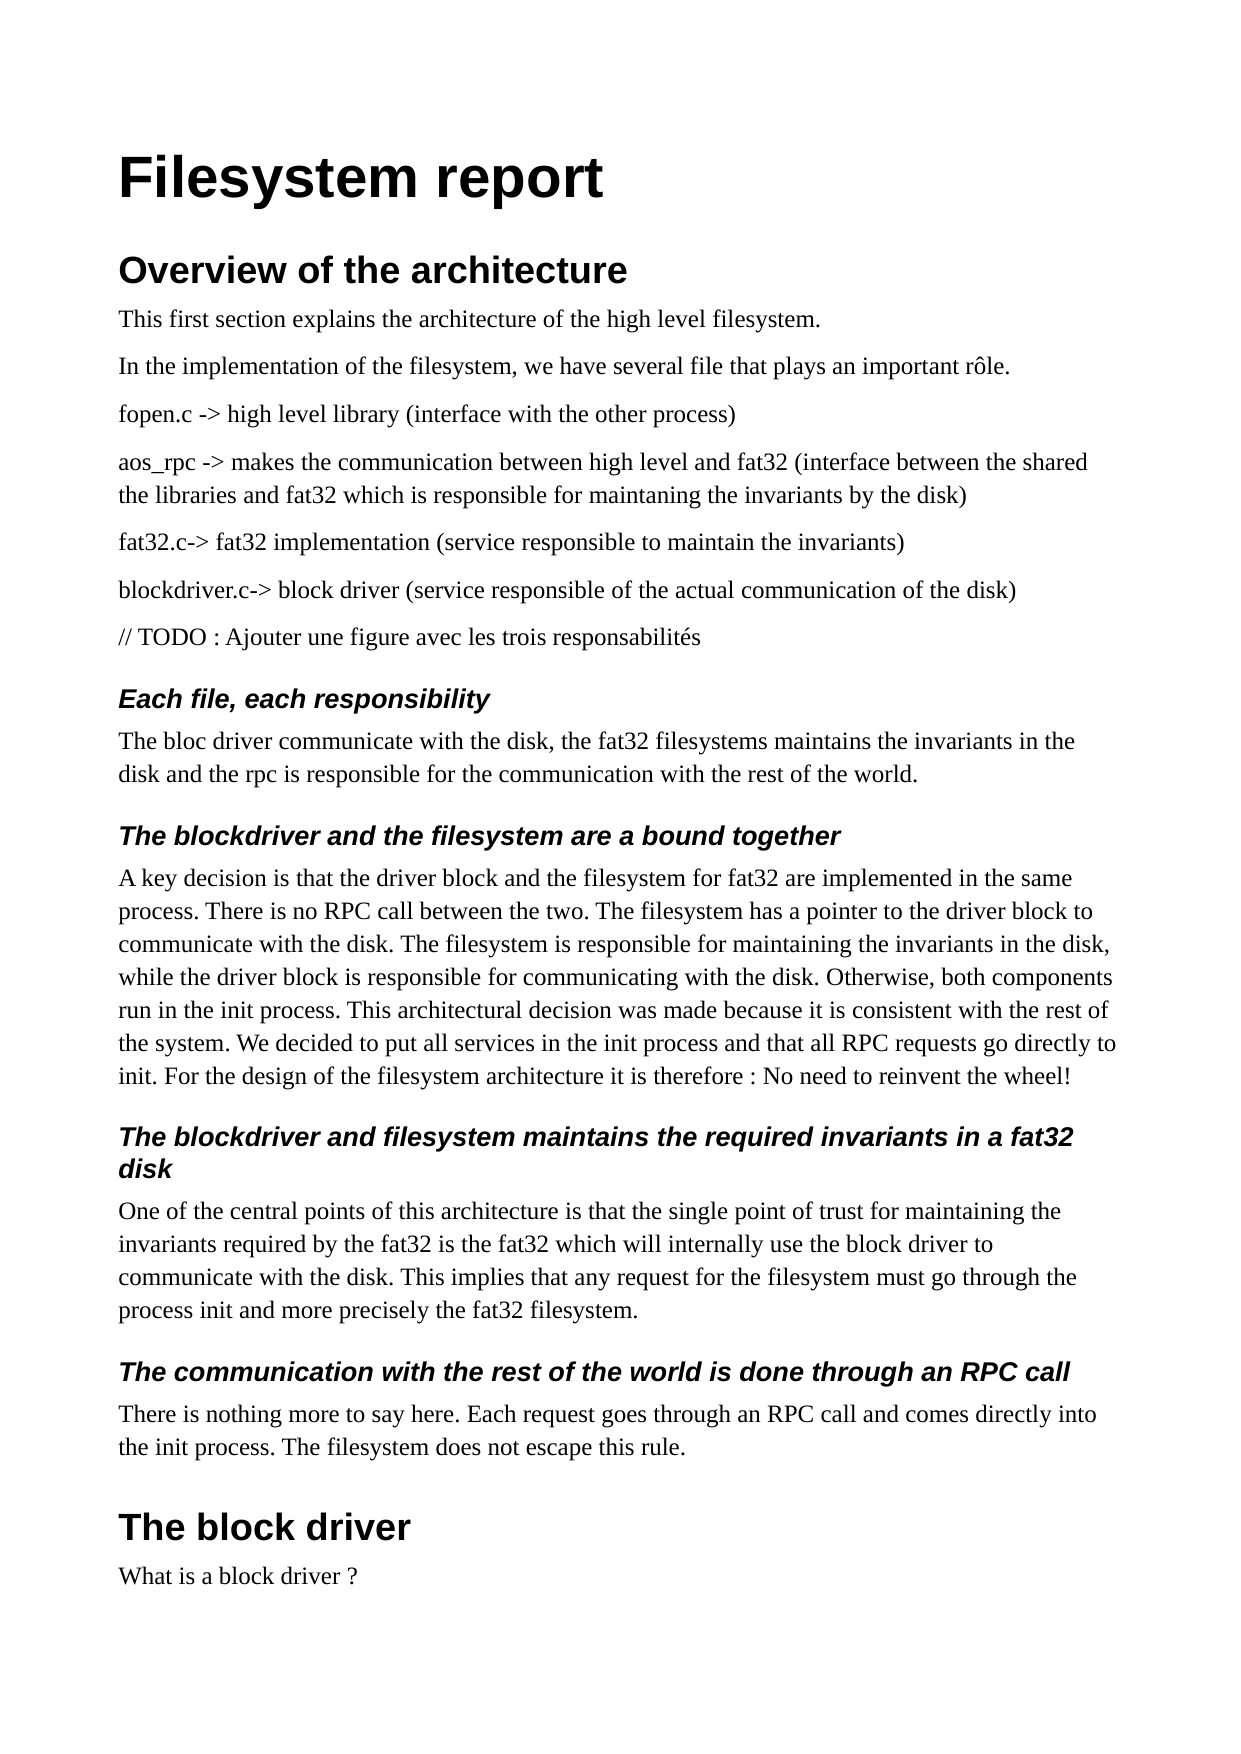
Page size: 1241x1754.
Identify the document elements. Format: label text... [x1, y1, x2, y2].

text blockdriver.c-> block driver (service responsible of the actual communication of the disk) [118, 575, 1122, 604]
text One of the central points of this architecture is that the single point of trust for maintaining the invariants required by the fat32 is the fat32 which will internally use the block driver to communicate with the disk. This implies that any request for the filesystem must go through the process init and more precisely the fat32 filesystem. [118, 1196, 1122, 1324]
subtitle The blockdriver and the filesystem are a bound together [118, 819, 1122, 851]
subtitle The block driver [118, 1505, 1122, 1549]
text fopen.c -> high level library (interface with the other process) [118, 399, 1122, 428]
title Filesystem report [118, 143, 1122, 210]
subtitle The communication with the rest of the world is done through an RPC call [118, 1356, 1122, 1387]
text The bloc driver communicate with the disk, the fat32 filesystems maintains the invariants in the disk and the rpc is responsible for the communication with the rest of the world. [118, 726, 1122, 788]
text // TODO : Ajouter une figure avec les trois responsabilités [118, 622, 1122, 651]
subtitle The blockdriver and filesystem maintains the required invariants in a fat32 disk [118, 1121, 1122, 1184]
subtitle Each file, each responsibility [118, 683, 1122, 714]
text aos_rpc -> makes the communication between high level and fat32 (interface between the shared the libraries and fat32 which is responsible for maintaning the invariants by the disk) [118, 447, 1122, 508]
subtitle Overview of the architecture [118, 248, 1122, 291]
text What is a block driver ? [118, 1561, 1122, 1590]
text A key decision is that the driver block and the filesystem for fat32 are implemented in the same process. There is no RPC call between the two. The filesystem has a pointer to the driver block to communicate with the disk. The filesystem is responsible for maintaining the invariants in the disk, while the driver block is responsible for communicating with the disk. Otherwise, both components run in the init process. This architectural decision was made because it is consistent with the rest of the system. We decided to put all services in the init process and that all RPC requests go directly to init. For the design of the filesystem architecture it is therefore : No need to reinvent the wheel! [118, 863, 1122, 1090]
text In the implementation of the filesystem, we have several file that plays an important rôle. [118, 351, 1122, 380]
text There is nothing more to say here. Each request goes through an RPC call and comes directly into the init process. The filesystem does not escape this rule. [118, 1399, 1122, 1461]
text This first section explains the architecture of the high level filesystem. [118, 304, 1122, 333]
text fat32.c-> fat32 implementation (service responsible to maintain the invariants) [118, 527, 1122, 556]
